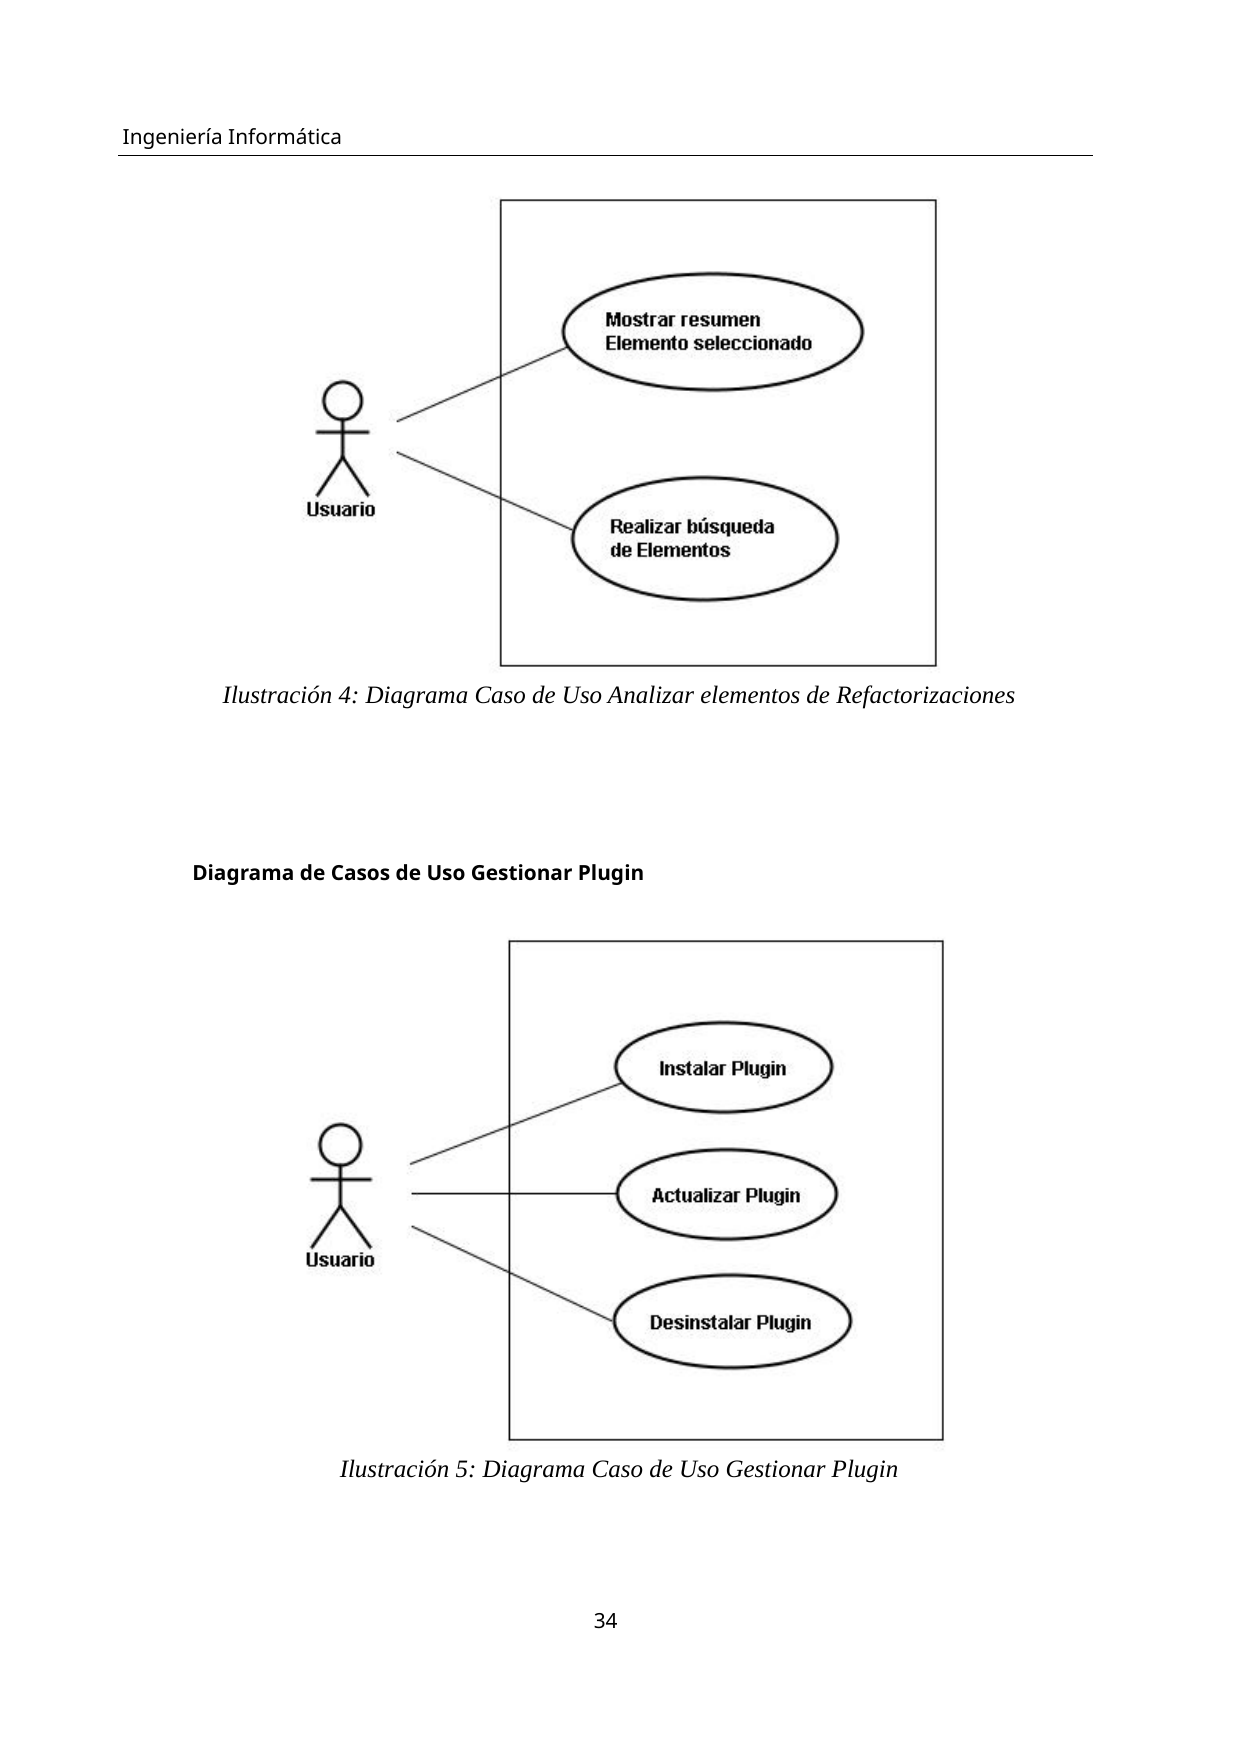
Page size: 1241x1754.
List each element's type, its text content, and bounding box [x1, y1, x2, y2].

text Ilustración 5: Diagrama Caso de Uso Gestionar Plugin [283, 1455, 958, 1483]
picture [289, 185, 951, 681]
text Ilustración 4: Diagrama Caso de Uso Analizar elementos de Refactorizaciones [205, 197, 1035, 709]
text Diagrama de Casos de Uso Gestionar Plugin [118, 858, 1093, 887]
picture [282, 926, 958, 1455]
